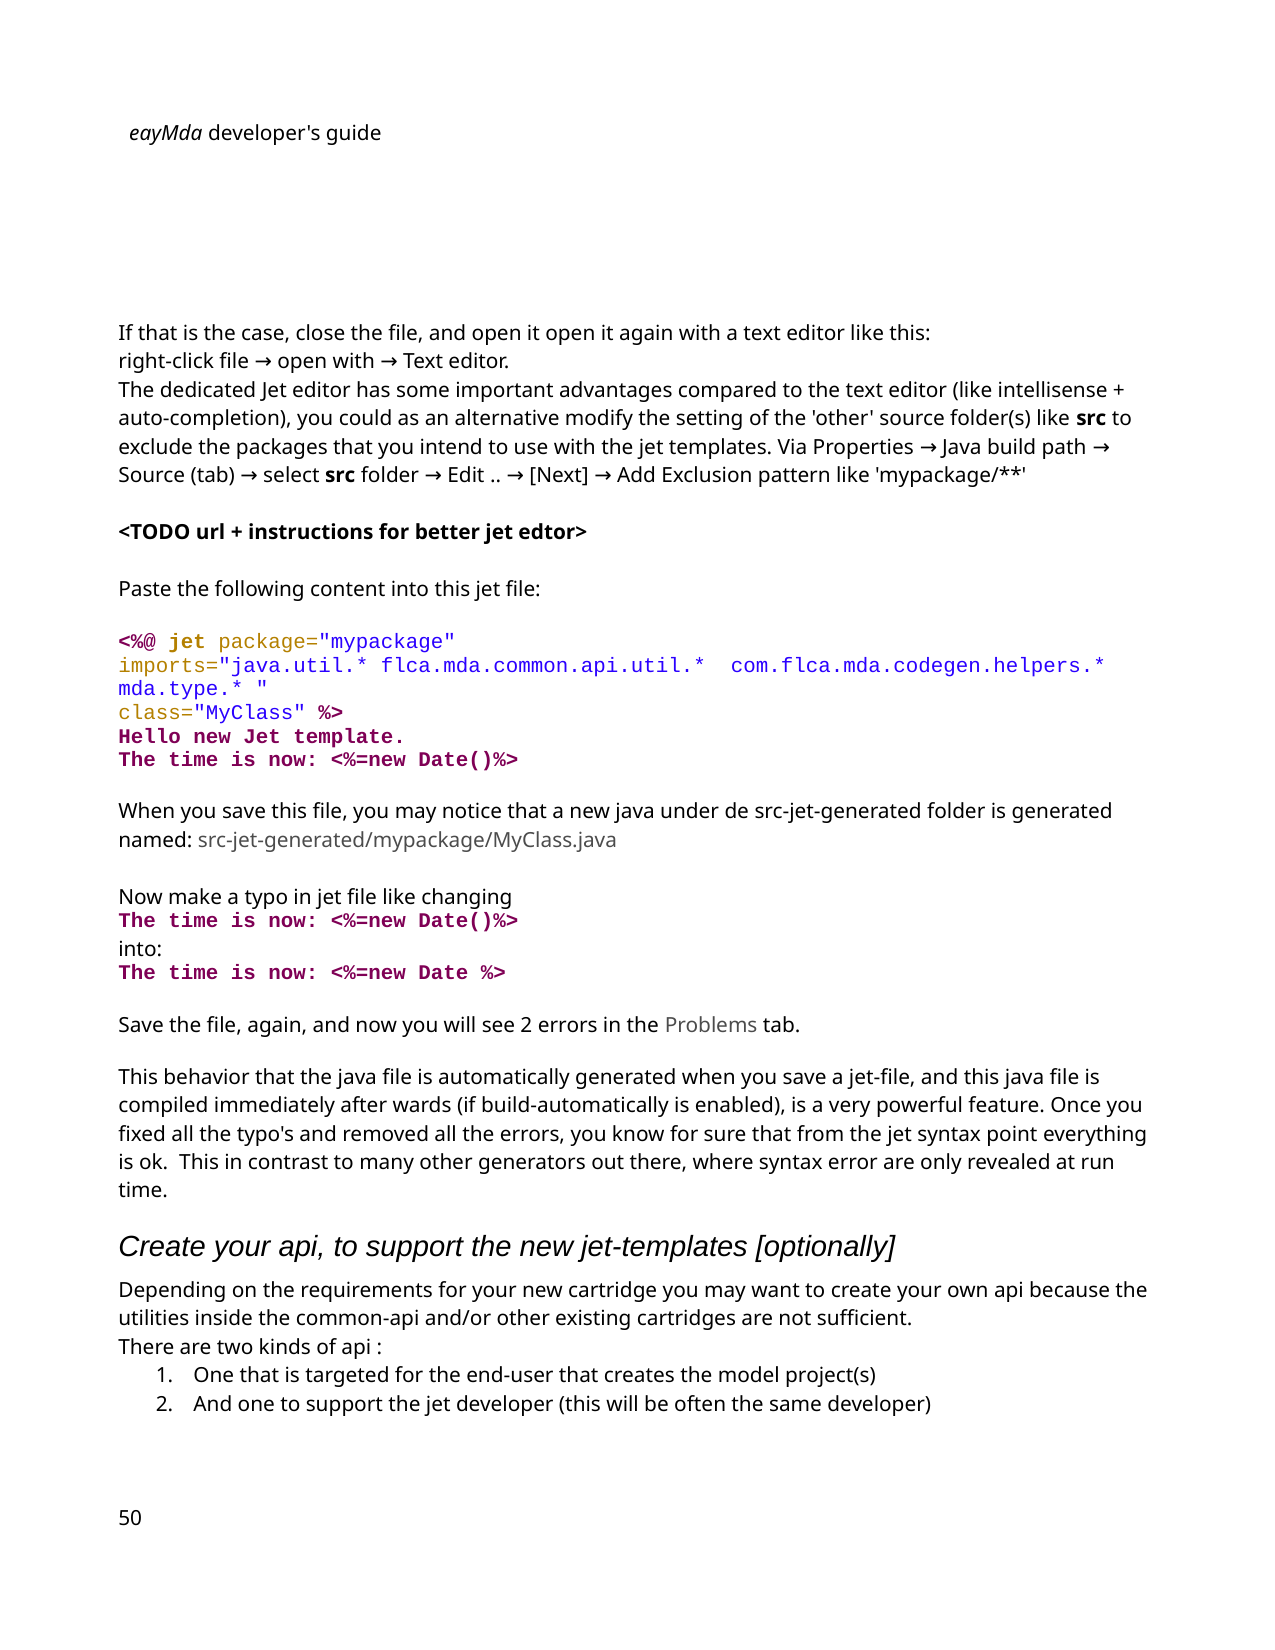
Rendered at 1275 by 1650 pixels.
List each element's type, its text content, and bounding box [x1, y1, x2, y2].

text <TODO url + instructions for better jet edtor> [118, 517, 1157, 546]
text There are two kinds of api : [118, 1332, 1157, 1360]
text This behavior that the java file is automatically generated when you save a jet-file, and this java file is compiled immediately after wards (if build-automatically is enabled), is a very powerful feature. Once you fixed all the typo's and removed all the errors, you know for sure that from the jet syntax point everything is ok. This in contrast to many other generators out there, where syntax error are only revealed at run time. [118, 1062, 1157, 1204]
list And one to support the jet developer (this will be often the same developer) [156, 1389, 1157, 1417]
text right-click file → open with → Text editor. [118, 347, 1157, 375]
text Hello new Jet template. [118, 726, 1157, 749]
text When you save this file, you may notice that a new java under de src-jet-generated folder is generated named: src-jet-generated/mypackage/MyClass.java [118, 797, 1157, 853]
text The dedicated Jet editor has some important advantages compared to the text editor (like intellisense + auto-completion), you could as an alternative modify the setting of the 'other' source folder(s) like src to exclude the packages that you intend to use with the jet templates. Via Properties → Java build path → Source (tab) → select src folder → Edit .. → [Next] → Add Exclusion pattern like 'mypackage/**' [118, 375, 1157, 489]
text Now make a typo in jet file like changing [118, 882, 1157, 910]
subtitle Create your api, to support the new jet-templates [optionally] [118, 1229, 1157, 1262]
text <%@ jet package="mypackage" [118, 631, 1157, 655]
text The time is now: <%=new Date()%> [118, 749, 1157, 773]
text Depending on the requirements for your new cartridge you may want to create your own api because the utilities inside the common-api and/or other existing cartridges are not sufficient. [118, 1275, 1157, 1332]
text Paste the following content into this jet file: [118, 574, 1157, 603]
text imports="java.util.* flca.mda.common.api.util.* com.flca.mda.codegen.helpers.* mda.type.* " [118, 655, 1157, 702]
text The time is now: <%=new Date %> [118, 962, 1157, 986]
text class="MyClass" %> [118, 702, 1157, 726]
text into: [118, 934, 1157, 962]
text Save the file, again, and now you will see 2 errors in the Problems tab. [118, 1010, 1157, 1038]
list One that is targeted for the end-user that creates the model project(s) [156, 1360, 1157, 1389]
text If that is the case, close the file, and open it open it again with a text editor like this: [118, 318, 1157, 347]
text The time is now: <%=new Date()%> [118, 910, 1157, 934]
